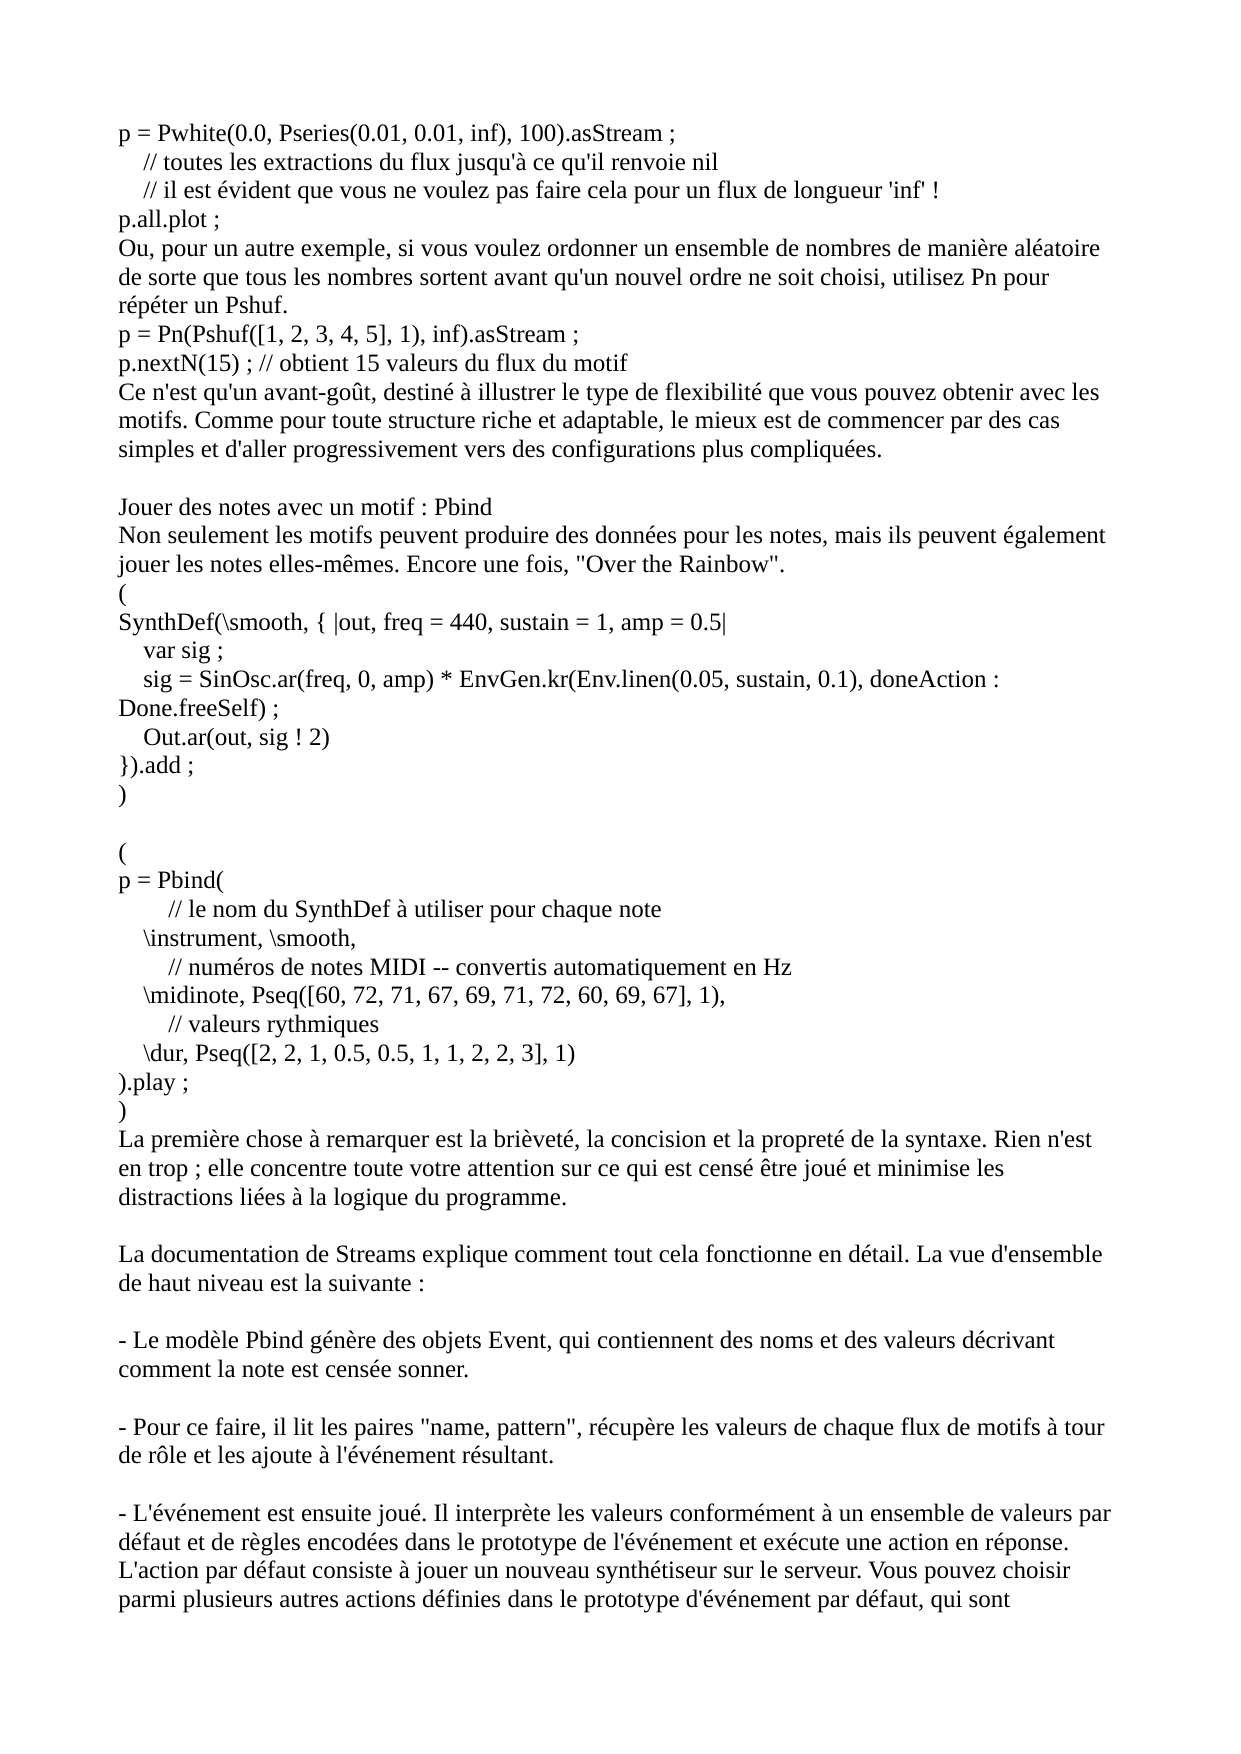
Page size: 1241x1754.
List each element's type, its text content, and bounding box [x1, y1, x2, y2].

text p = Pwhite(0.0, Pseries(0.01, 0.01, inf), 100).asStream ; // toutes les extractions du flux jusqu'à ce qu'il renvoie nil // il est évident que vous ne voulez pas faire cela pour un flux de longueur 'inf' ! p.all.plot ; Ou, pour un autre exemple, si vous voulez ordonner un ensemble de nombres de manière aléatoire de sorte que tous les nombres sortent avant qu'un nouvel ordre ne soit choisi, utilisez Pn pour répéter un Pshuf. p = Pn(Pshuf([1, 2, 3, 4, 5], 1), inf).asStream ; p.nextN(15) ; // obtient 15 valeurs du flux du motif Ce n'est qu'un avant-goût, destiné à illustrer le type de flexibilité que vous pouvez obtenir avec les motifs. Comme pour toute structure riche et adaptable, le mieux est de commencer par des cas simples et d'aller progressivement vers des configurations plus compliquées. Jouer des notes avec un motif : Pbind Non seulement les motifs peuvent produire des données pour les notes, mais ils peuvent également jouer les notes elles-mêmes. Encore une fois, "Over the Rainbow". ( SynthDef(\smooth, { |out, freq = 440, sustain = 1, amp = 0.5| var sig ; sig = SinOsc.ar(freq, 0, amp) * EnvGen.kr(Env.linen(0.05, sustain, 0.1), doneAction : Done.freeSelf) ; Out.ar(out, sig ! 2) }).add ; ) ( p = Pbind( // le nom du SynthDef à utiliser pour chaque note \instrument, \smooth, // numéros de notes MIDI -- convertis automatiquement en Hz \midinote, Pseq([60, 72, 71, 67, 69, 71, 72, 60, 69, 67], 1), // valeurs rythmiques \dur, Pseq([2, 2, 1, 0.5, 0.5, 1, 1, 2, 2, 3], 1) ).play ; ) La première chose à remarquer est la brièveté, la concision et la propreté de la syntaxe. Rien n'est en trop ; elle concentre toute votre attention sur ce qui est censé être joué et minimise les distractions liées à la logique du programme. La documentation de Streams explique comment tout cela fonctionne en détail. La vue d'ensemble de haut niveau est la suivante : - Le modèle Pbind génère des objets Event, qui contiennent des noms et des valeurs décrivant comment la note est censée sonner. - Pour ce faire, il lit les paires "name, pattern", récupère les valeurs de chaque flux de motifs à tour de rôle et les ajoute à l'événement résultant. - L'événement est ensuite joué. Il interprète les valeurs conformément à un ensemble de valeurs par défaut et de règles encodées dans le prototype de l'événement et exécute une action en réponse. L'action par défaut consiste à jouer un nouveau synthétiseur sur le serveur. Vous pouvez choisir parmi plusieurs autres actions définies dans le prototype d'événement par défaut, qui sont [118, 118, 1122, 1613]
